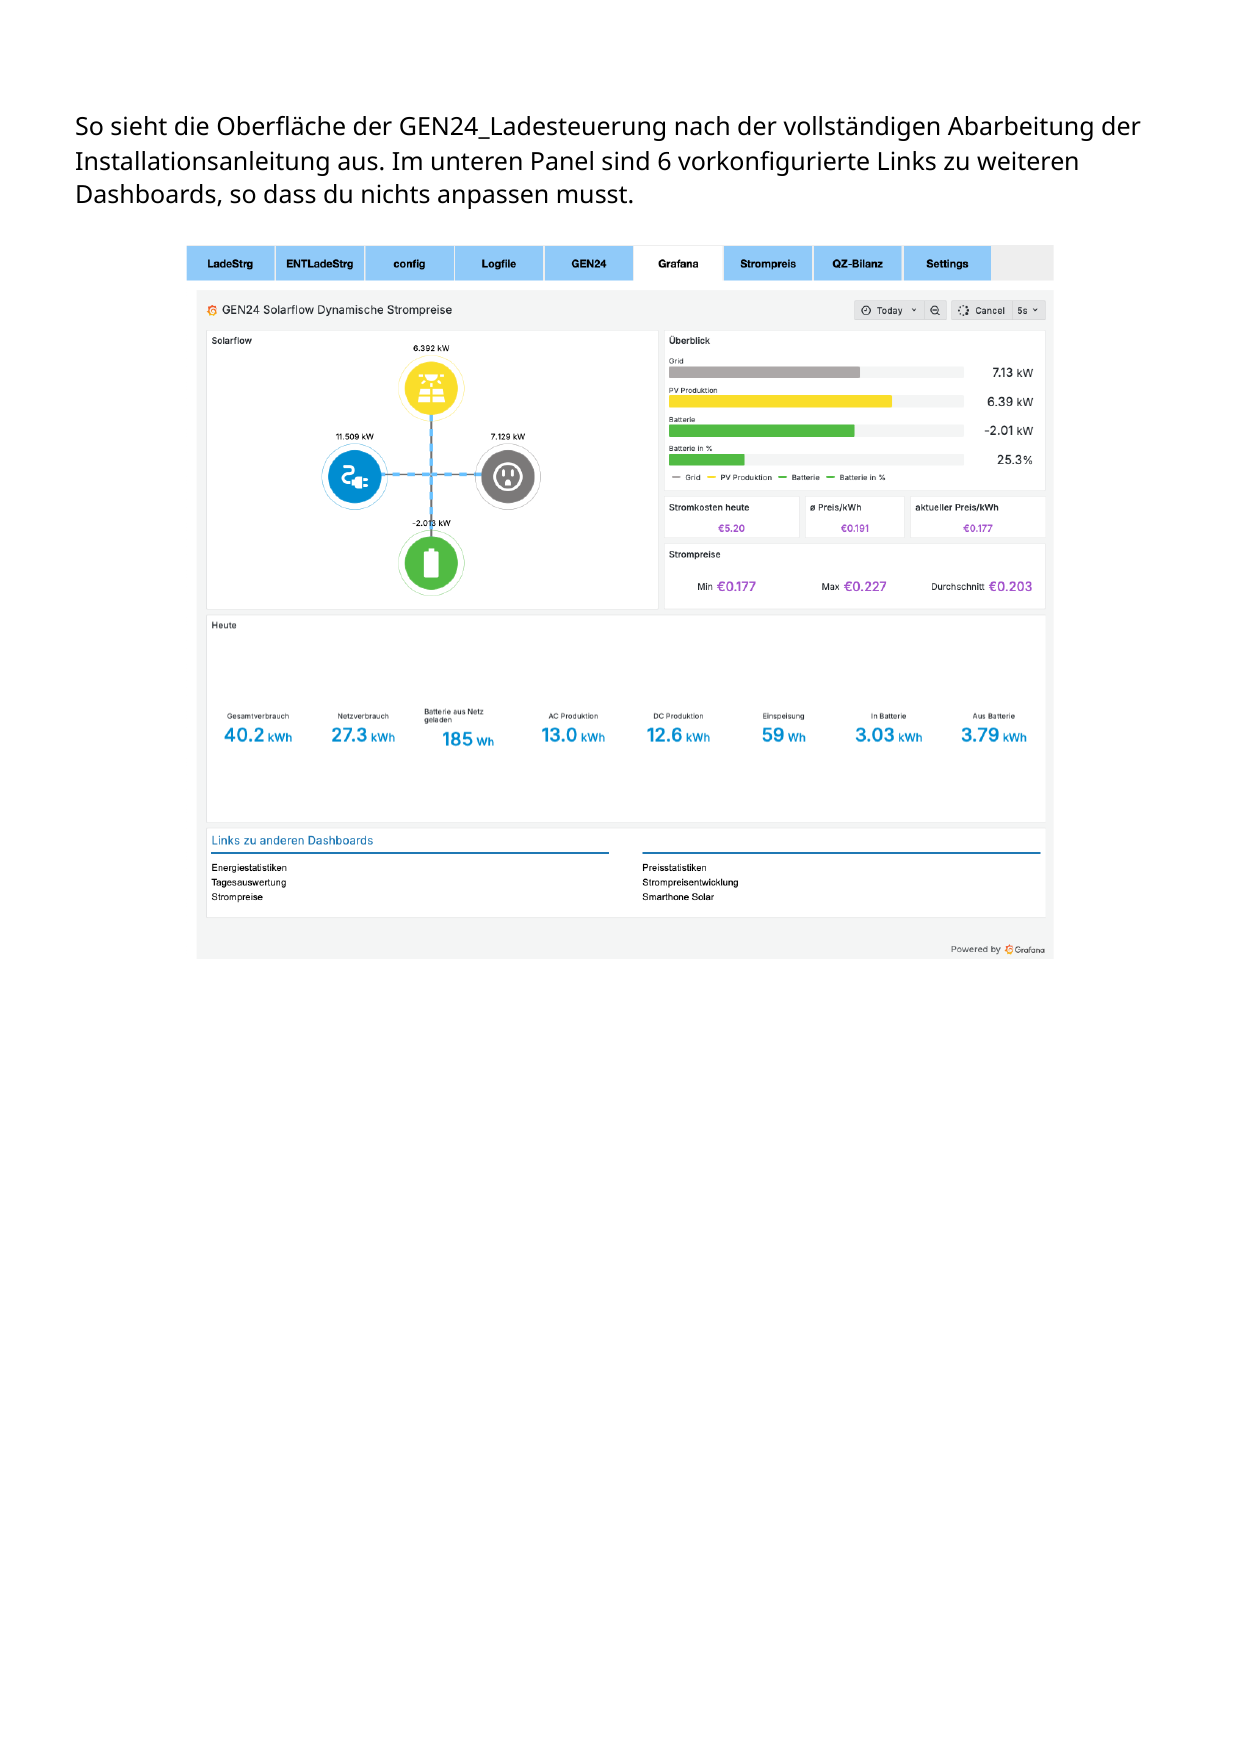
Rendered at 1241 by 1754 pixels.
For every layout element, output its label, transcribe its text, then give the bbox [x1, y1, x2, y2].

text So sieht die Oberfläche der GEN24_Ladesteuerung nach der vollständigen Abarbeitung der Installationsanleitung aus. Im unteren Panel sind 6 vorkonfigurierte Links zu weiteren Dashboards, so dass du nichts anpassen musst. [75, 109, 1165, 211]
picture [186, 245, 1054, 963]
